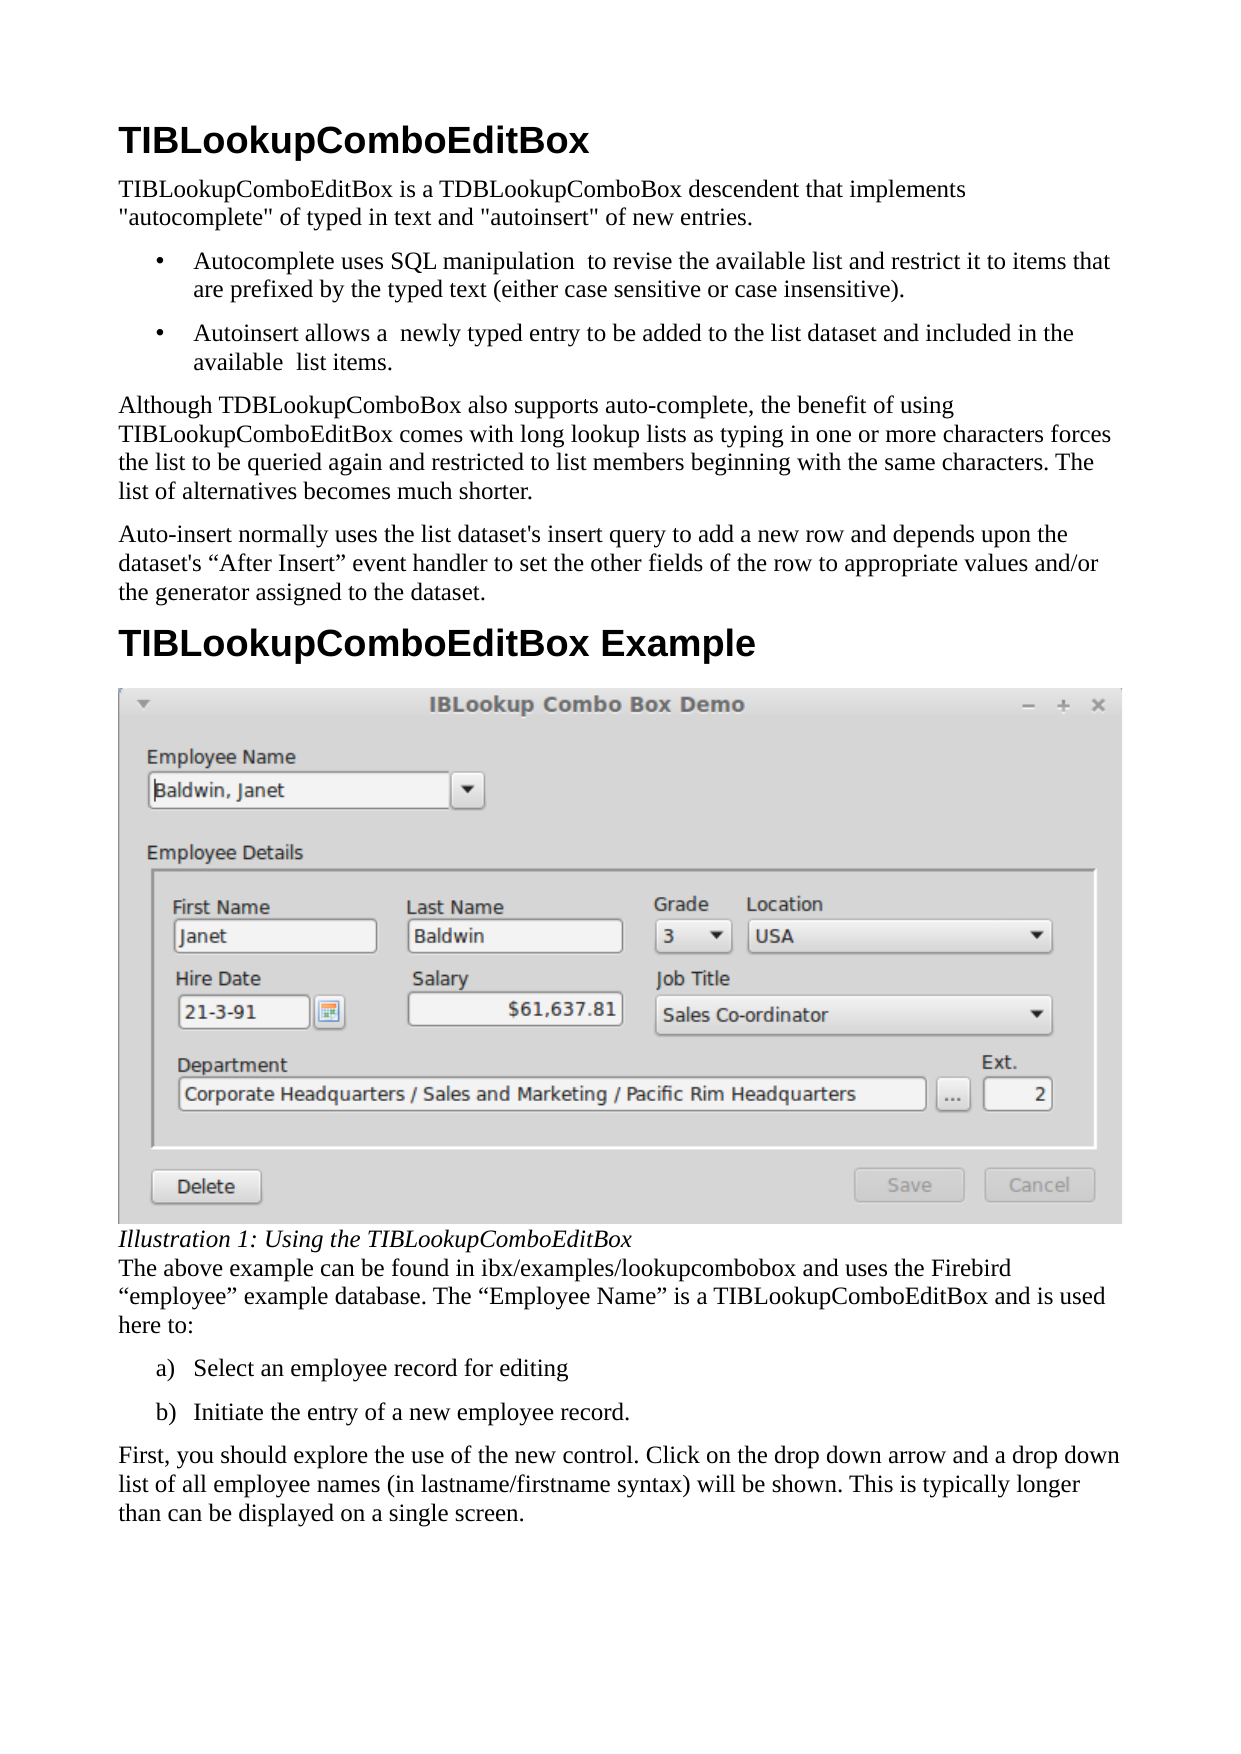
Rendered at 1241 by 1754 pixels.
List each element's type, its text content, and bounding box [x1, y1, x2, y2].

list Select an employee record for editing [156, 1353, 1122, 1382]
picture [118, 688, 1123, 1224]
text TIBLookupComboEditBox is a TDBLookupComboBox descendent that implements "autocomplete" of typed in text and "autoinsert" of new entries. [118, 174, 1122, 231]
subtitle TIBLookupComboEditBox Example [118, 620, 1122, 664]
list Autoinsert allows a newly typed entry to be added to the list dataset and included in the available list items. [156, 318, 1122, 375]
text Auto-insert normally uses the list dataset's insert query to add a new row and depends upon the dataset's “After Insert” event handler to set the other fields of the row to appropriate values and/or the generator assigned to the dataset. [118, 519, 1122, 606]
list Initiate the entry of a new employee record. [156, 1397, 1122, 1426]
text Although TDBLookupComboBox also supports auto-complete, the benefit of using TIBLookupComboEditBox comes with long lookup lists as typing in one or more characters forces the list to be queried again and restricted to list members beginning with the same characters. The list of alternatives becomes much shorter. [118, 390, 1122, 505]
text First, you should explore the use of the new control. Click on the drop down arrow and a drop down list of all employee names (in lastname/firstname syntax) will be shown. This is typically longer than can be displayed on a single screen. [118, 1440, 1122, 1526]
text The above example can be found in ibx/examples/lookupcombobox and uses the Firebird “employee” example database. The “Employee Name” is a TIBLookupComboEditBox and is used here to: [118, 1253, 1122, 1339]
subtitle TIBLookupComboEditBox [118, 118, 1122, 162]
text Illustration 1: Using the TIBLookupComboEditBox [118, 1224, 1122, 1253]
list Autocomplete uses SQL manipulation to revise the available list and restrict it to items that are prefixed by the typed text (either case sensitive or case insensitive). [156, 246, 1122, 303]
